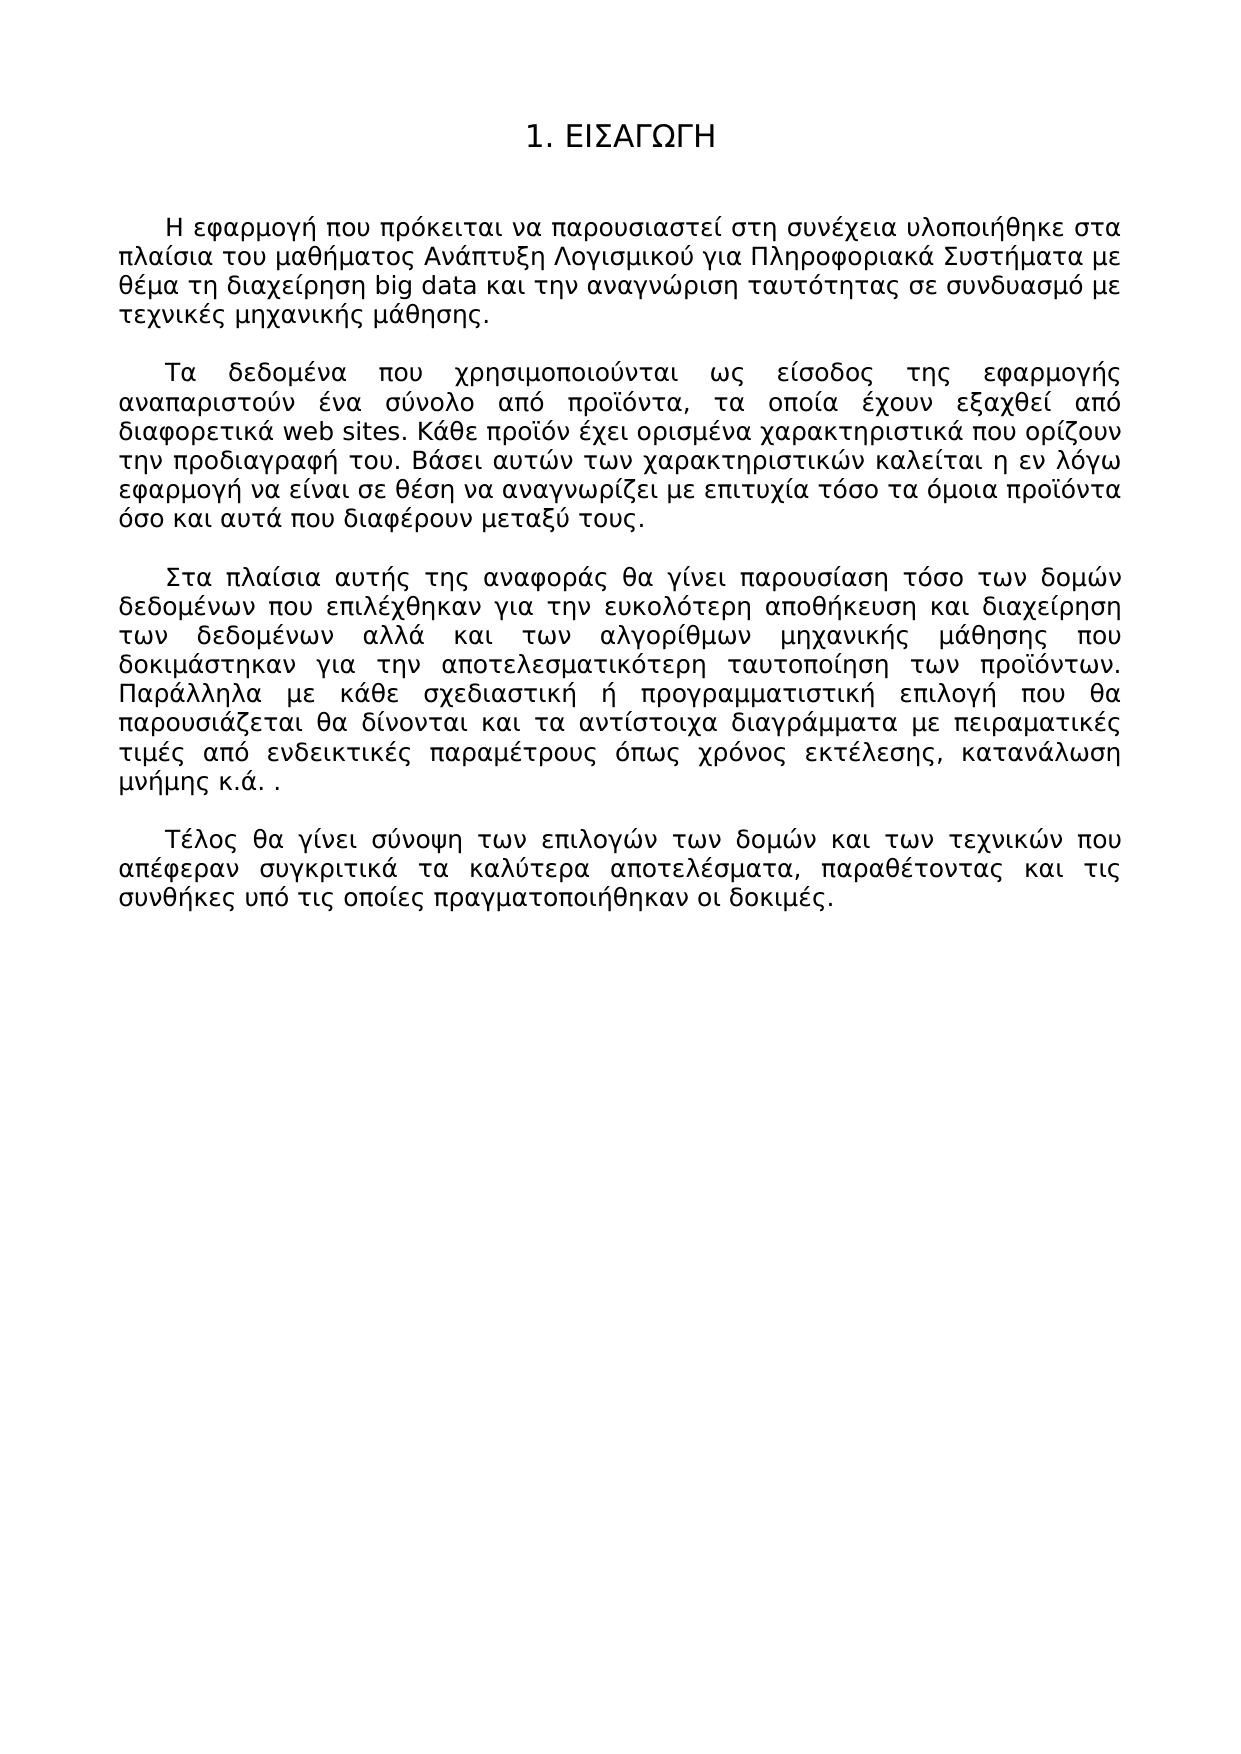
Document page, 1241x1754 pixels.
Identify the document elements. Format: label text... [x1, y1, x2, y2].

text Τέλος θα γίνει σύνοψη των επιλογών των δομών και των τεχνικών που απέφεραν συγκριτικά τα καλύτερα αποτελέσματα, παραθέτοντας και τις συνθήκες υπό τις οποίες πραγματοποιήθηκαν οι δοκιμές. [118, 825, 1123, 913]
text Τα δεδομένα που χρησιμοποιούνται ως είσοδος της εφαρμογής αναπαριστούν ένα σύνολο από προϊόντα, τα οποία έχουν εξαχθεί από διαφορετικά web sites. Κάθε προϊόν έχει ορισμένα χαρακτηριστικά που ορίζουν την προδιαγραφή του. Βάσει αυτών των χαρακτηριστικών καλείται η εν λόγω εφαρμογή να είναι σε θέση να αναγνωρίζει με επιτυχία τόσο τα όμοια προϊόντα όσο και αυτά που διαφέρουν μεταξύ τους. [118, 359, 1123, 534]
text 1. ΕΙΣΑΓΩΓΗ [118, 118, 1123, 154]
text Η εφαρμογή που πρόκειται να παρουσιαστεί στη συνέχεια υλοποιήθηκε στα πλαίσια του μαθήματος Ανάπτυξη Λογισμικού για Πληροφοριακά Συστήματα με θέμα τη διαχείρηση big data και την αναγνώριση ταυτότητας σε συνδυασμό με τεχνικές μηχανικής μάθησης. [118, 213, 1123, 329]
text Στα πλαίσια αυτής της αναφοράς θα γίνει παρουσίαση τόσο των δομών δεδομένων που επιλέχθηκαν για την ευκολότερη αποθήκευση και διαχείρηση των δεδομένων αλλά και των αλγορίθμων μηχανικής μάθησης που δοκιμάστηκαν για την αποτελεσματικότερη ταυτοποίηση των προϊόντων. Παράλληλα με κάθε σχεδιαστική ή προγραμματιστική επιλογή που θα παρουσιάζεται θα δίνονται και τα αντίστοιχα διαγράμματα με πειραματικές τιμές από ενδεικτικές παραμέτρους όπως χρόνος εκτέλεσης, κατανάλωση μνήμης κ.ά. . [118, 563, 1123, 796]
